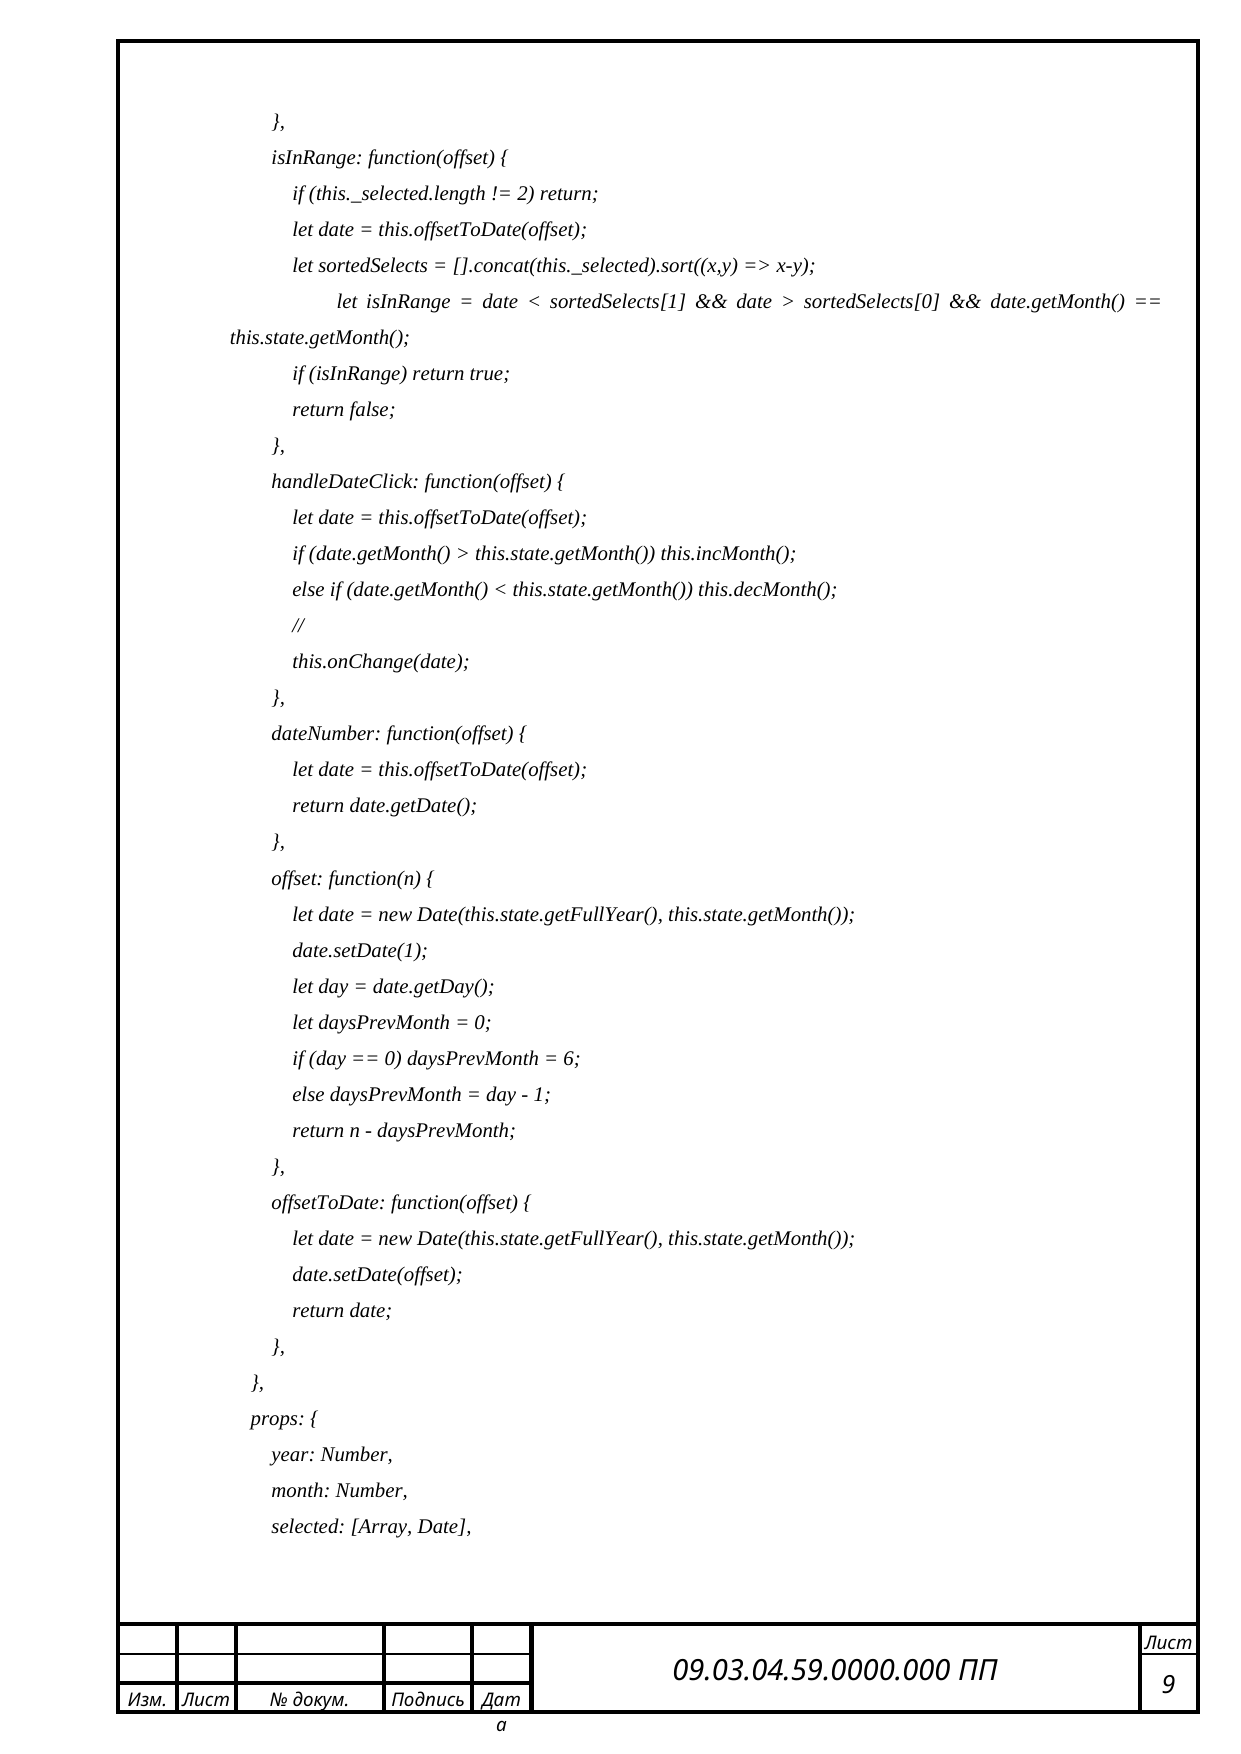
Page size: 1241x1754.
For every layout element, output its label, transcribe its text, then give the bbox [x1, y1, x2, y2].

text year: Number, [229, 1442, 1163, 1466]
text else daysPrevMonth = day - 1; [229, 1082, 1163, 1106]
text props: { [229, 1406, 1163, 1430]
text handleDateClick: function(offset) { [229, 469, 1163, 493]
text let day = date.getDay(); [229, 973, 1163, 998]
text // [229, 613, 1163, 637]
text if (this._selected.length != 2) return; [229, 181, 1163, 205]
text date.setDate(offset); [229, 1262, 1163, 1286]
text }, [229, 1370, 1163, 1394]
text }, [229, 433, 1163, 457]
text let daysPrevMonth = 0; [229, 1009, 1163, 1034]
text let date = new Date(this.state.getFullYear(), this.state.getMonth()); [229, 1226, 1163, 1250]
text }, [229, 685, 1163, 709]
text let date = this.offsetToDate(offset); [229, 217, 1163, 241]
text }, [229, 1154, 1163, 1178]
text else if (date.getMonth() < this.state.getMonth()) this.decMonth(); [229, 577, 1163, 601]
text if (day == 0) daysPrevMonth = 6; [229, 1046, 1163, 1070]
text isInRange: function(offset) { [229, 144, 1163, 169]
text month: Number, [229, 1478, 1163, 1502]
text let sortedSelects = [].concat(this._selected).sort((x,y) => x-y); [229, 253, 1163, 277]
text this.onChange(date); [229, 649, 1163, 673]
text return date; [229, 1298, 1163, 1322]
text offsetToDate: function(offset) { [229, 1190, 1163, 1214]
text offset: function(n) { [229, 865, 1163, 889]
text if (isInRange) return true; [229, 361, 1163, 385]
text let isInRange = date < sortedSelects[1] && date > sortedSelects[0] && date.getMonth() == this.state.getMonth(); [229, 289, 1163, 349]
text }, [229, 108, 1163, 133]
text if (date.getMonth() > this.state.getMonth()) this.incMonth(); [229, 541, 1163, 565]
text return false; [229, 397, 1163, 421]
text }, [229, 1334, 1163, 1358]
text return date.getDate(); [229, 793, 1163, 817]
text }, [229, 829, 1163, 853]
text dateNumber: function(offset) { [229, 721, 1163, 745]
text let date = new Date(this.state.getFullYear(), this.state.getMonth()); [229, 901, 1163, 926]
text let date = this.offsetToDate(offset); [229, 505, 1163, 529]
text date.setDate(1); [229, 937, 1163, 962]
text let date = this.offsetToDate(offset); [229, 757, 1163, 781]
text return n - daysPrevMonth; [229, 1118, 1163, 1142]
text selected: [Array, Date], [229, 1514, 1163, 1538]
